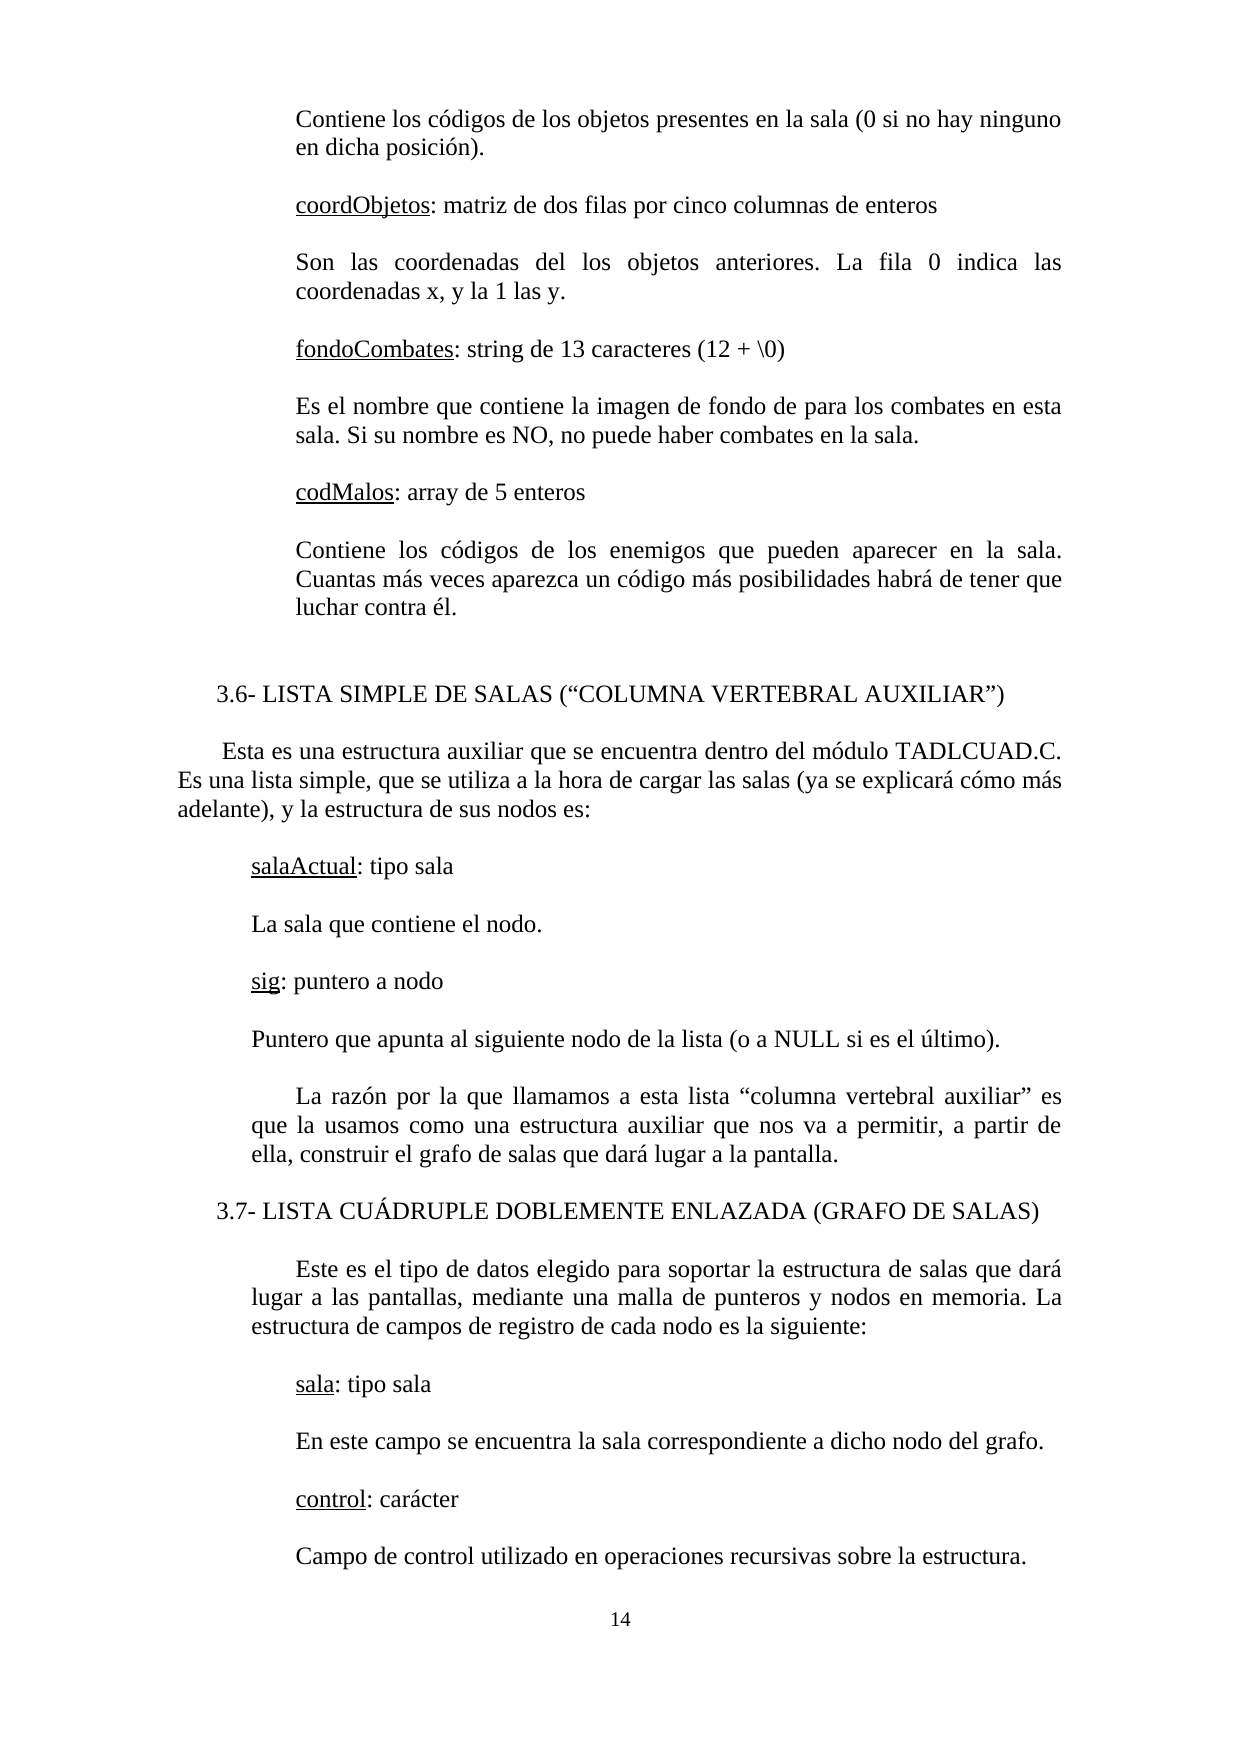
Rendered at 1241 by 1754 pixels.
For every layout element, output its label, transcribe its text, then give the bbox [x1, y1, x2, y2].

text Contiene los códigos de los objetos presentes en la sala (0 si no hay ninguno en dicha posición). [295, 104, 1063, 161]
text Puntero que apunta al siguiente nodo de la lista (o a NULL si es el último). [251, 1024, 1063, 1052]
text En este campo se encuentra la sala correspondiente a dicho nodo del grafo. [295, 1426, 1063, 1455]
text Esta es una estructura auxiliar que se encuentra dentro del módulo TADLCUAD.C. Es una lista simple, que se utiliza a la hora de cargar las salas (ya se explicará cómo más adelante), y la estructura de sus nodos es: [177, 736, 1063, 822]
text Son las coordenadas del los objetos anteriores. La fila 0 indica las coordenadas x, y la 1 las y. [295, 247, 1063, 305]
text Es el nombre que contiene la imagen de fondo de para los combates en esta sala. Si su nombre es NO, no puede haber combates en la sala. [295, 391, 1063, 449]
text sala: tipo sala [295, 1369, 1063, 1397]
text Contiene los códigos de los enemigos que pueden aparecer en la sala. Cuantas más veces aparezca un código más posibilidades habrá de tener que luchar contra él. [295, 535, 1063, 621]
text La sala que contiene el nodo. [251, 909, 1063, 937]
text Campo de control utilizado en operaciones recursivas sobre la estructura. [295, 1541, 1063, 1570]
text codMalos: array de 5 enteros [295, 477, 1063, 506]
subtitle 3.7- LISTA CUÁDRUPLE DOBLEMENTE ENLAZADA (GRAFO DE SALAS) [216, 1196, 1063, 1225]
text sig: puntero a nodo [251, 966, 1063, 995]
text coordObjetos: matriz de dos filas por cinco columnas de enteros [295, 190, 1063, 219]
text La razón por la que llamamos a esta lista “columna vertebral auxiliar” es que la usamos como una estructura auxiliar que nos va a permitir, a partir de ella, construir el grafo de salas que dará lugar a la pantalla. [251, 1081, 1063, 1167]
text Este es el tipo de datos elegido para soportar la estructura de salas que dará lugar a las pantallas, mediante una malla de punteros y nodos en memoria. La estructura de campos de registro de cada nodo es la siguiente: [251, 1254, 1063, 1340]
text control: carácter [295, 1484, 1063, 1512]
text fondoCombates: string de 13 caracteres (12 + \0) [295, 334, 1063, 362]
text salaActual: tipo sala [251, 851, 1063, 880]
subtitle 3.6- LISTA SIMPLE DE SALAS (“COLUMNA VERTEBRAL AUXILIAR”) [216, 679, 1063, 707]
